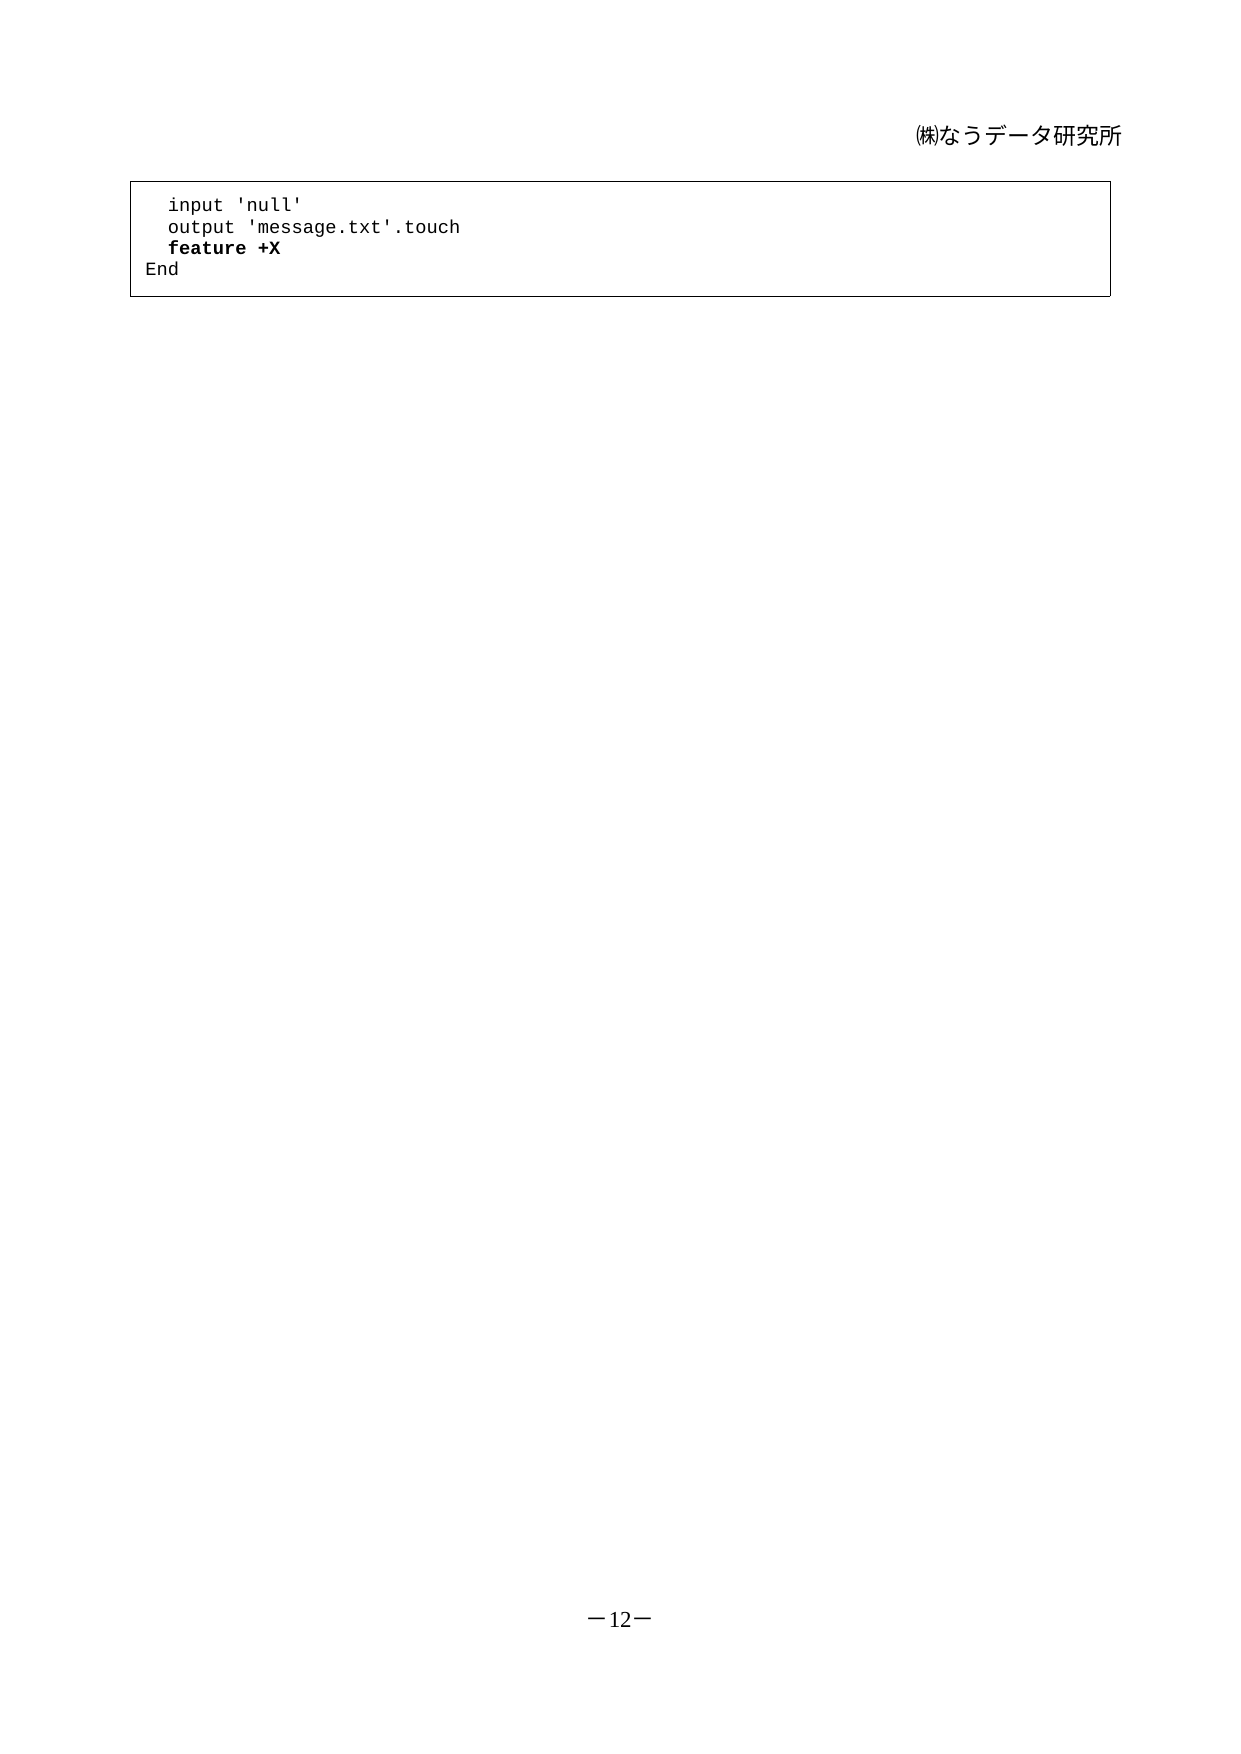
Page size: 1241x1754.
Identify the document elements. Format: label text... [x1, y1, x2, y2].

text input 'null' output 'message.txt'.touch feature +X End [131, 182, 1110, 296]
